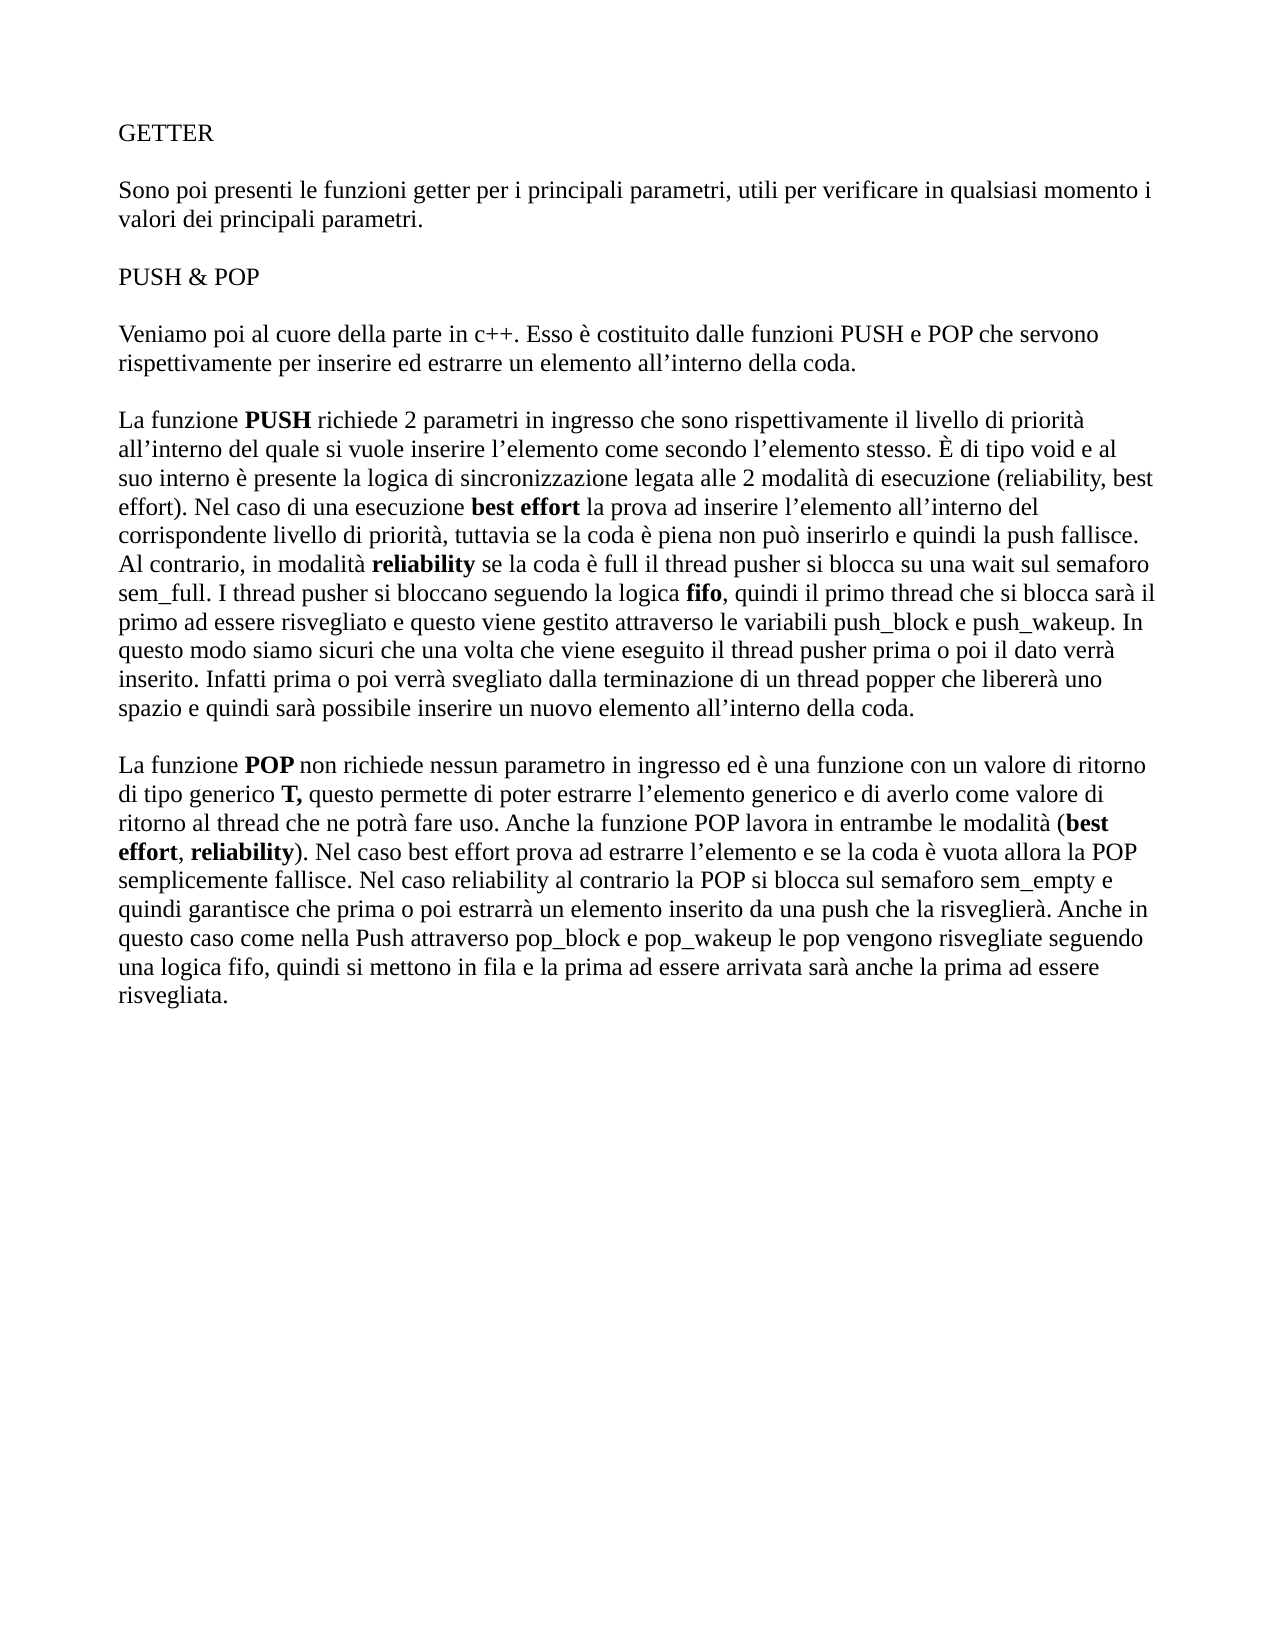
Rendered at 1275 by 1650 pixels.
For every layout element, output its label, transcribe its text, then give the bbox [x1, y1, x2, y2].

text GETTER [118, 118, 1157, 147]
text Sono poi presenti le funzioni getter per i principali parametri, utili per verificare in qualsiasi momento i valori dei principali parametri. [118, 176, 1157, 233]
text PUSH & POP [118, 262, 1157, 291]
text Veniamo poi al cuore della parte in c++. Esso è costituito dalle funzioni PUSH e POP che servono rispettivamente per inserire ed estrarre un elemento all’interno della coda. [118, 319, 1157, 377]
text Al contrario, in modalità reliability se la coda è full il thread pusher si blocca su una wait sul semaforo sem_full. I thread pusher si bloccano seguendo la logica fifo, quindi il primo thread che si blocca sarà il primo ad essere risvegliato e questo viene gestito attraverso le variabili push_block e push_wakeup. In questo modo siamo sicuri che una volta che viene eseguito il thread pusher prima o poi il dato verrà inserito. Infatti prima o poi verrà svegliato dalla terminazione di un thread popper che libererà uno spazio e quindi sarà possibile inserire un nuovo elemento all’interno della coda. [118, 549, 1157, 722]
text La funzione POP non richiede nessun parametro in ingresso ed è una funzione con un valore di ritorno di tipo generico T, questo permette di poter estrarre l’elemento generico e di averlo come valore di ritorno al thread che ne potrà fare uso. Anche la funzione POP lavora in entrambe le modalità (best effort, reliability). Nel caso best effort prova ad estrarre l’elemento e se la coda è vuota allora la POP semplicemente fallisce. Nel caso reliability al contrario la POP si blocca sul semaforo sem_empty e quindi garantisce che prima o poi estrarrà un elemento inserito da una push che la risveglierà. Anche in questo caso come nella Push attraverso pop_block e pop_wakeup le pop vengono risvegliate seguendo una logica fifo, quindi si mettono in fila e la prima ad essere arrivata sarà anche la prima ad essere risvegliata. [118, 751, 1157, 1009]
text La funzione PUSH richiede 2 parametri in ingresso che sono rispettivamente il livello di priorità all’interno del quale si vuole inserire l’elemento come secondo l’elemento stesso. È di tipo void e al suo interno è presente la logica di sincronizzazione legata alle 2 modalità di esecuzione (reliability, best effort). Nel caso di una esecuzione best effort la prova ad inserire l’elemento all’interno del corrispondente livello di priorità, tuttavia se la coda è piena non può inserirlo e quindi la push fallisce. [118, 406, 1157, 549]
